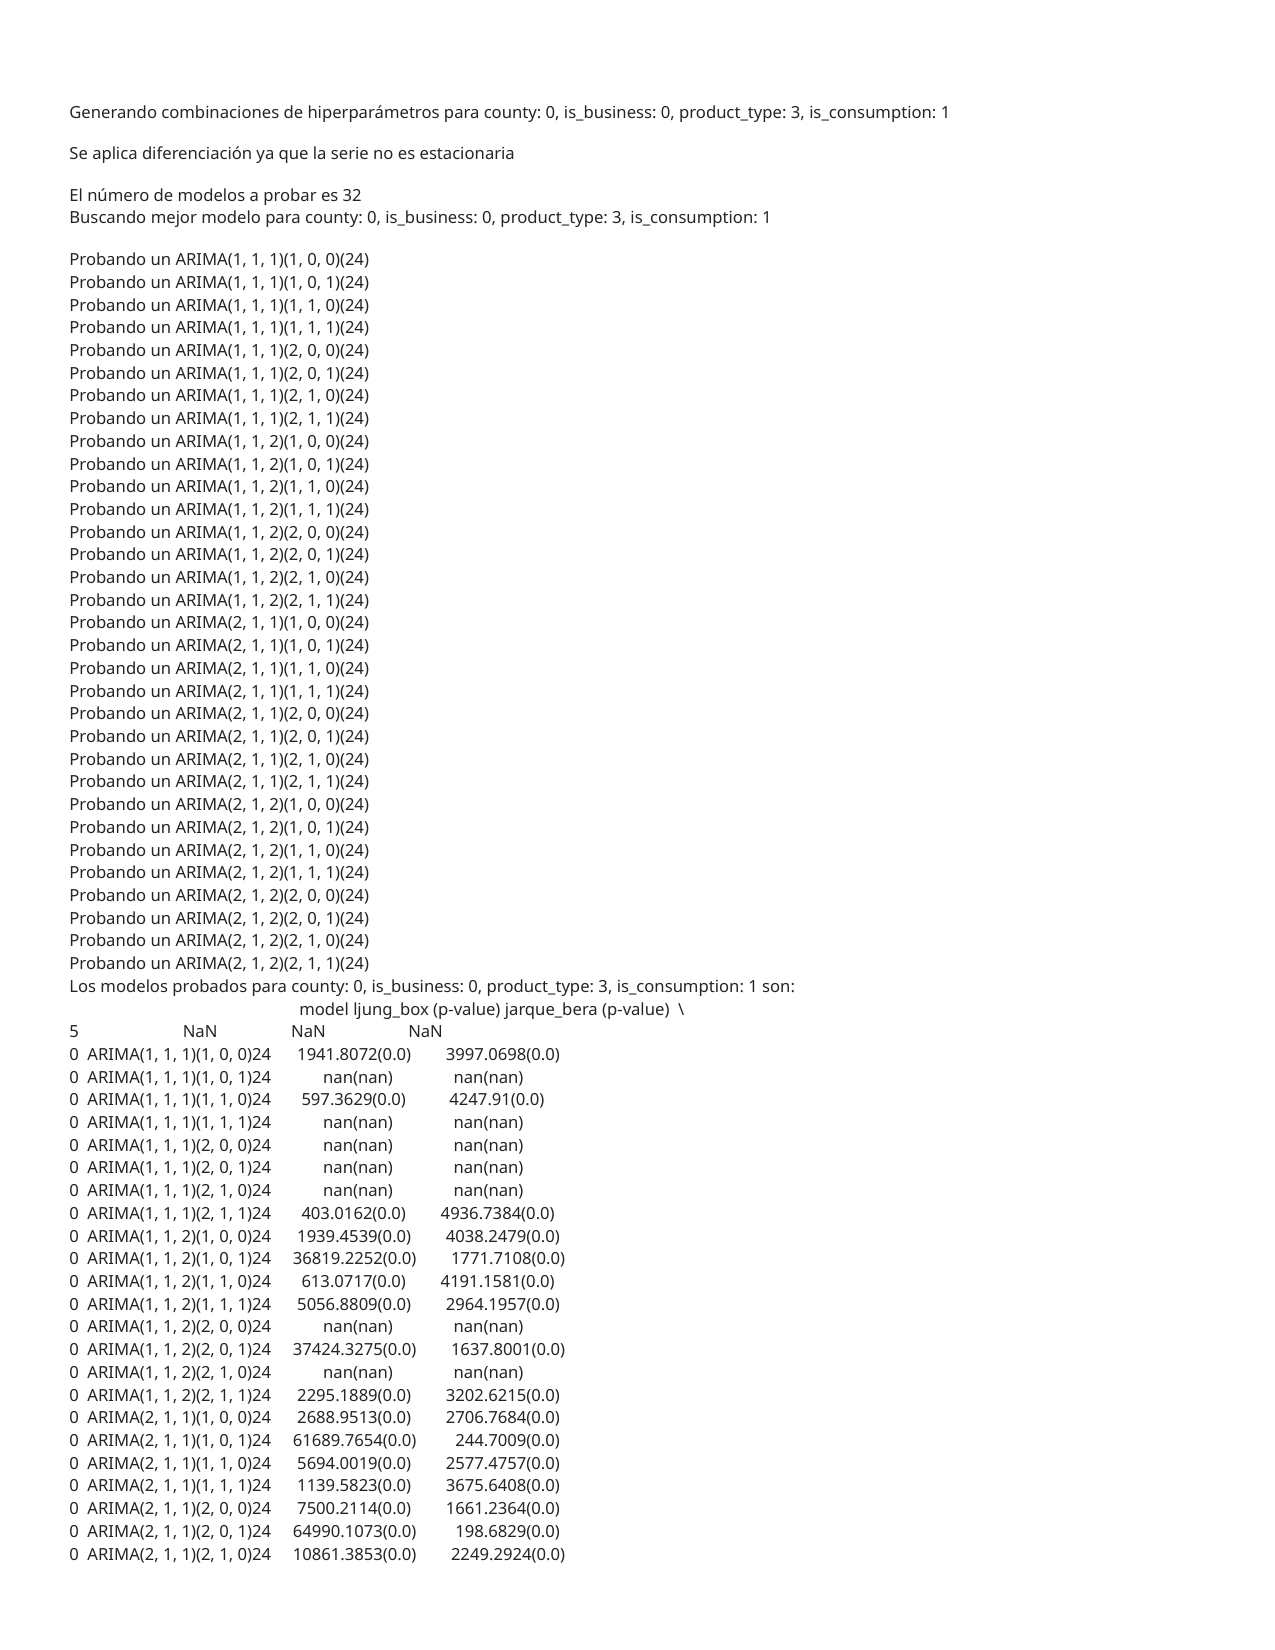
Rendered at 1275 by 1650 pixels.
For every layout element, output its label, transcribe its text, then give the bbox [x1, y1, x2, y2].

text 0 ARIMA(1, 1, 2)(2, 1, 0)24 nan(nan) nan(nan) [69, 1361, 1194, 1383]
text Probando un ARIMA(2, 1, 2)(2, 1, 0)(24) [69, 929, 1194, 952]
text 0 ARIMA(1, 1, 1)(1, 0, 1)24 nan(nan) nan(nan) [69, 1065, 1194, 1088]
text Probando un ARIMA(1, 1, 1)(2, 1, 0)(24) [69, 384, 1194, 407]
text 0 ARIMA(1, 1, 2)(1, 0, 0)24 1939.4539(0.0) 4038.2479(0.0) [69, 1224, 1194, 1247]
text Probando un ARIMA(2, 1, 2)(2, 1, 1)(24) [69, 952, 1194, 974]
text Probando un ARIMA(1, 1, 2)(2, 0, 0)(24) [69, 520, 1194, 543]
text 0 ARIMA(2, 1, 1)(1, 1, 1)24 1139.5823(0.0) 3675.6408(0.0) [69, 1474, 1194, 1497]
text Probando un ARIMA(1, 1, 1)(1, 1, 0)(24) [69, 293, 1194, 316]
text Probando un ARIMA(2, 1, 1)(1, 0, 1)(24) [69, 634, 1194, 656]
text Probando un ARIMA(1, 1, 2)(1, 1, 1)(24) [69, 497, 1194, 520]
text Probando un ARIMA(2, 1, 1)(1, 1, 0)(24) [69, 656, 1194, 679]
text model ljung_box (p-value) jarque_bera (p-value) \ [69, 997, 1194, 1020]
text 0 ARIMA(1, 1, 1)(2, 1, 1)24 403.0162(0.0) 4936.7384(0.0) [69, 1202, 1194, 1224]
text Probando un ARIMA(2, 1, 2)(1, 1, 0)(24) [69, 838, 1194, 861]
text 0 ARIMA(1, 1, 2)(1, 1, 0)24 613.0717(0.0) 4191.1581(0.0) [69, 1270, 1194, 1292]
text Probando un ARIMA(1, 1, 1)(2, 1, 1)(24) [69, 407, 1194, 429]
text Probando un ARIMA(2, 1, 1)(2, 1, 0)(24) [69, 747, 1194, 770]
text Probando un ARIMA(1, 1, 2)(2, 1, 1)(24) [69, 588, 1194, 611]
text Probando un ARIMA(1, 1, 2)(1, 0, 1)(24) [69, 452, 1194, 475]
text Probando un ARIMA(2, 1, 1)(2, 0, 1)(24) [69, 724, 1194, 747]
text Probando un ARIMA(1, 1, 1)(2, 0, 1)(24) [69, 361, 1194, 384]
text Probando un ARIMA(1, 1, 2)(1, 0, 0)(24) [69, 429, 1194, 452]
text 0 ARIMA(2, 1, 1)(2, 1, 0)24 10861.3853(0.0) 2249.2924(0.0) [69, 1542, 1194, 1565]
text 0 ARIMA(2, 1, 1)(2, 0, 0)24 7500.2114(0.0) 1661.2364(0.0) [69, 1497, 1194, 1519]
text Probando un ARIMA(2, 1, 1)(1, 0, 0)(24) [69, 611, 1194, 634]
text Probando un ARIMA(2, 1, 2)(2, 0, 1)(24) [69, 906, 1194, 929]
text 0 ARIMA(1, 1, 2)(2, 0, 1)24 37424.3275(0.0) 1637.8001(0.0) [69, 1338, 1194, 1361]
text Los modelos probados para county: 0, is_business: 0, product_type: 3, is_consumption: 1 son: [69, 974, 1194, 997]
text Probando un ARIMA(1, 1, 1)(1, 0, 0)(24) [69, 248, 1194, 270]
text Probando un ARIMA(1, 1, 2)(2, 0, 1)(24) [69, 543, 1194, 566]
text 5 NaN NaN NaN [69, 1020, 1194, 1043]
text Probando un ARIMA(2, 1, 2)(1, 0, 0)(24) [69, 793, 1194, 815]
text 0 ARIMA(2, 1, 1)(1, 1, 0)24 5694.0019(0.0) 2577.4757(0.0) [69, 1451, 1194, 1474]
text 0 ARIMA(2, 1, 1)(2, 0, 1)24 64990.1073(0.0) 198.6829(0.0) [69, 1519, 1194, 1542]
text 0 ARIMA(1, 1, 1)(1, 1, 1)24 nan(nan) nan(nan) [69, 1111, 1194, 1133]
text 0 ARIMA(1, 1, 2)(2, 1, 1)24 2295.1889(0.0) 3202.6215(0.0) [69, 1383, 1194, 1406]
text 0 ARIMA(1, 1, 2)(1, 1, 1)24 5056.8809(0.0) 2964.1957(0.0) [69, 1292, 1194, 1315]
text 0 ARIMA(2, 1, 1)(1, 0, 1)24 61689.7654(0.0) 244.7009(0.0) [69, 1429, 1194, 1451]
text 0 ARIMA(1, 1, 1)(2, 1, 0)24 nan(nan) nan(nan) [69, 1179, 1194, 1202]
text 0 ARIMA(1, 1, 1)(2, 0, 1)24 nan(nan) nan(nan) [69, 1156, 1194, 1179]
text Buscando mejor modelo para county: 0, is_business: 0, product_type: 3, is_consumption: 1 [69, 206, 1194, 229]
text Generando combinaciones de hiperparámetros para county: 0, is_business: 0, product_type: 3, is_consumption: 1 [69, 100, 1194, 123]
text 0 ARIMA(1, 1, 1)(1, 1, 0)24 597.3629(0.0) 4247.91(0.0) [69, 1088, 1194, 1111]
text Probando un ARIMA(2, 1, 2)(2, 0, 0)(24) [69, 883, 1194, 906]
text Probando un ARIMA(1, 1, 1)(2, 0, 0)(24) [69, 338, 1194, 361]
text El número de modelos a probar es 32 [69, 183, 1194, 206]
text Probando un ARIMA(2, 1, 1)(2, 0, 0)(24) [69, 702, 1194, 724]
text 0 ARIMA(2, 1, 1)(1, 0, 0)24 2688.9513(0.0) 2706.7684(0.0) [69, 1406, 1194, 1429]
text Probando un ARIMA(2, 1, 2)(1, 0, 1)(24) [69, 815, 1194, 838]
text Probando un ARIMA(1, 1, 2)(2, 1, 0)(24) [69, 566, 1194, 588]
text 0 ARIMA(1, 1, 2)(2, 0, 0)24 nan(nan) nan(nan) [69, 1315, 1194, 1338]
text Probando un ARIMA(2, 1, 2)(1, 1, 1)(24) [69, 861, 1194, 883]
text Se aplica diferenciación ya que la serie no es estacionaria [69, 142, 1194, 164]
text 0 ARIMA(1, 1, 2)(1, 0, 1)24 36819.2252(0.0) 1771.7108(0.0) [69, 1247, 1194, 1270]
text Probando un ARIMA(1, 1, 1)(1, 1, 1)(24) [69, 316, 1194, 338]
text 0 ARIMA(1, 1, 1)(2, 0, 0)24 nan(nan) nan(nan) [69, 1133, 1194, 1156]
text 0 ARIMA(1, 1, 1)(1, 0, 0)24 1941.8072(0.0) 3997.0698(0.0) [69, 1043, 1194, 1065]
text Probando un ARIMA(2, 1, 1)(2, 1, 1)(24) [69, 770, 1194, 793]
text Probando un ARIMA(1, 1, 2)(1, 1, 0)(24) [69, 475, 1194, 497]
text Probando un ARIMA(2, 1, 1)(1, 1, 1)(24) [69, 679, 1194, 702]
text Probando un ARIMA(1, 1, 1)(1, 0, 1)(24) [69, 270, 1194, 293]
